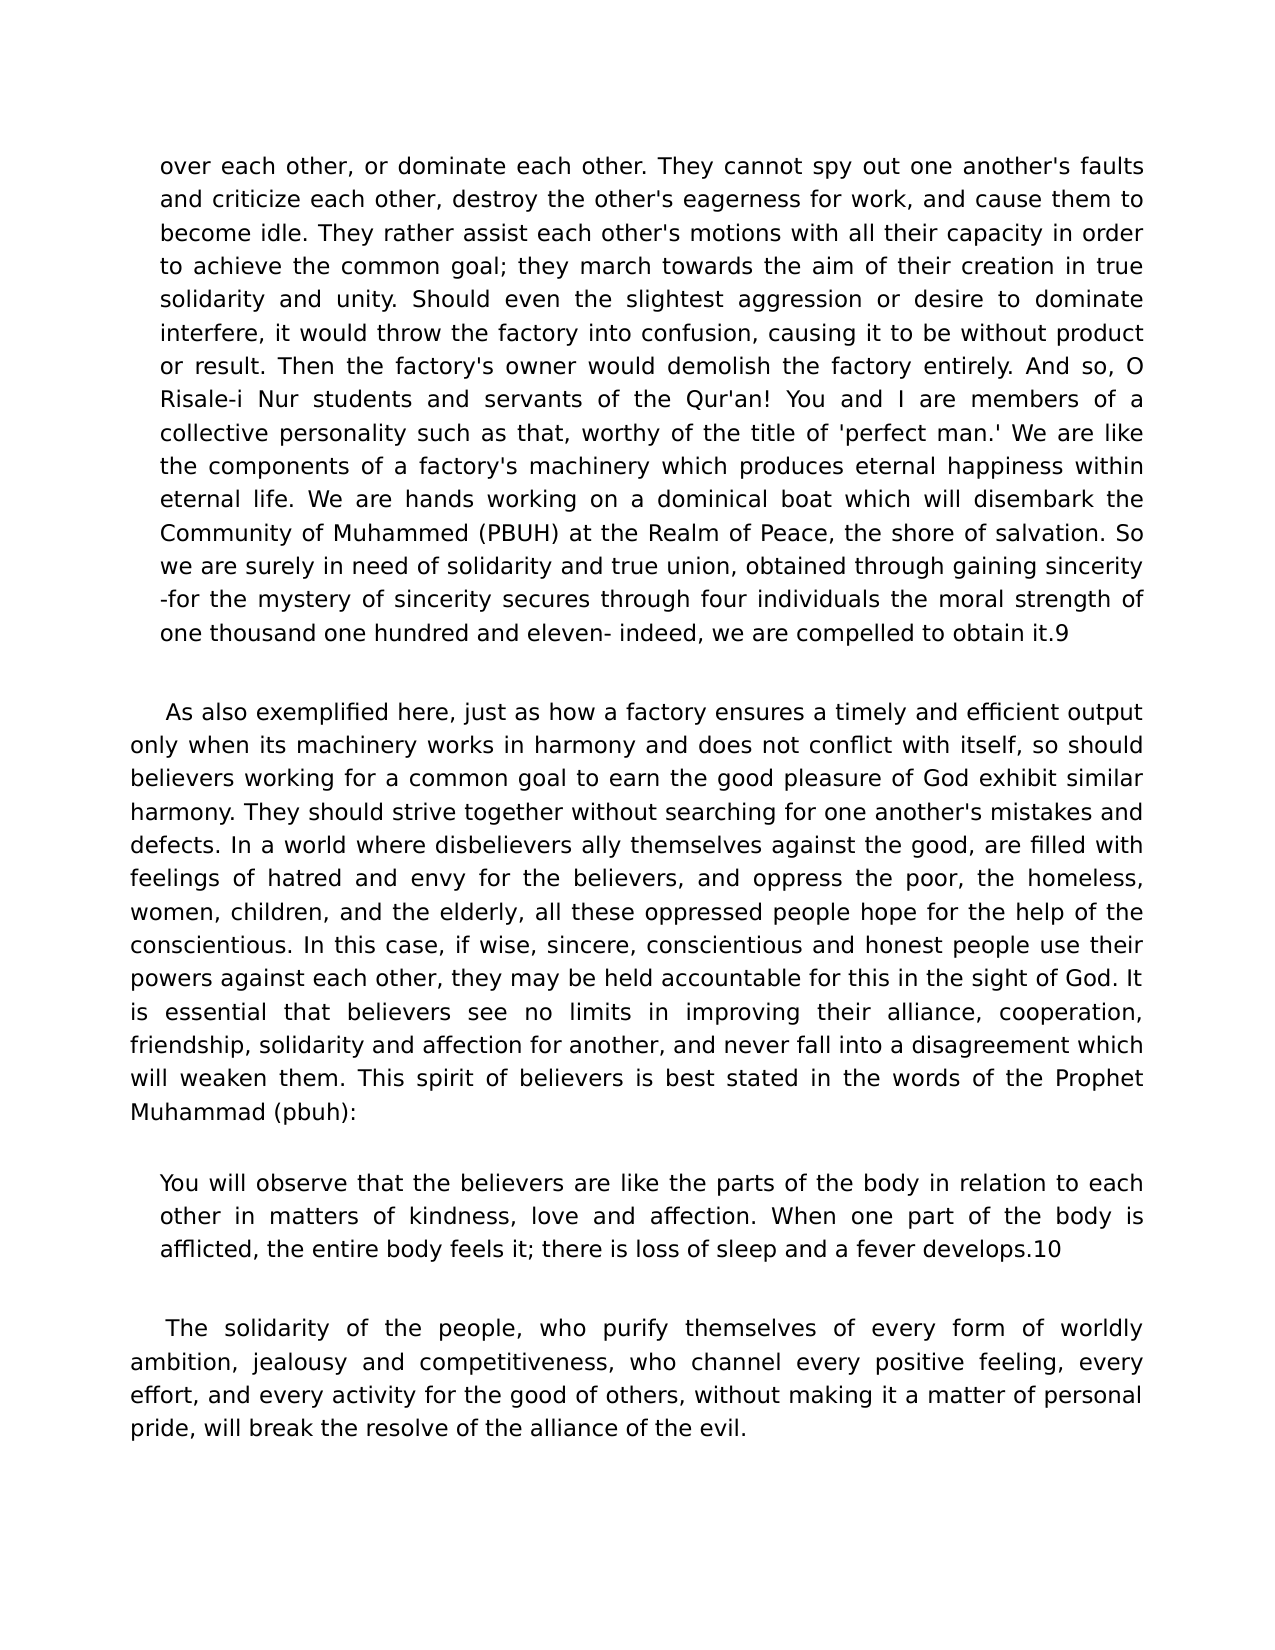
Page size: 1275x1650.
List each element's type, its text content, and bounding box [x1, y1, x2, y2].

text As also exemplified here, just as how a factory ensures a timely and efficient output only when its machinery works in harmony and does not conflict with itself, so should believers working for a common goal to earn the good pleasure of God exhibit similar harmony. They should strive together without searching for one another's mistakes and defects. In a world where disbelievers ally themselves against the good, are filled with feelings of hatred and envy for the believers, and oppress the poor, the homeless, women, children, and the elderly, all these oppressed people hope for the help of the conscientious. In this case, if wise, sincere, conscientious and honest people use their powers against each other, they may be held accountable for this in the sight of God. It is essential that believers see no limits in improving their alliance, cooperation, friendship, solidarity and affection for another, and never fall into a disagreement which will weaken them. This spirit of believers is best stated in the words of the Prophet Muhammad (pbuh): [130, 693, 1145, 1127]
text You will observe that the believers are like the parts of the body in relation to each other in matters of kindness, love and affection. When one part of the body is afflicted, the entire body feels it; there is loss of sleep and a fever develops.10 [159, 1164, 1145, 1264]
text The solidarity of the people, who purify themselves of every form of worldly ambition, jealousy and competitiveness, who channel every positive feeling, every effort, and every activity for the good of others, without making it a matter of personal pride, will break the resolve of the alliance of the evil. [130, 1310, 1145, 1443]
text over each other, or dominate each other. They cannot spy out one another's faults and criticize each other, destroy the other's eagerness for work, and cause them to become idle. They rather assist each other's motions with all their capacity in order to achieve the common goal; they march towards the aim of their creation in true solidarity and unity. Should even the slightest aggression or desire to dominate interfere, it would throw the factory into confusion, causing it to be without product or result. Then the factory's owner would demolish the factory entirely. And so, O Risale-i Nur students and servants of the Qur'an! You and I are members of a collective personality such as that, worthy of the title of 'perfect man.' We are like the components of a factory's machinery which produces eternal happiness within eternal life. We are hands working on a dominical boat which will disembark the Community of Muhammed (PBUH) at the Realm of Peace, the shore of salvation. So we are surely in need of solidarity and true union, obtained through gaining sincerity -for the mystery of sincerity secures through four individuals the moral strength of one thousand one hundred and eleven- indeed, we are compelled to obtain it.9 [159, 148, 1145, 648]
